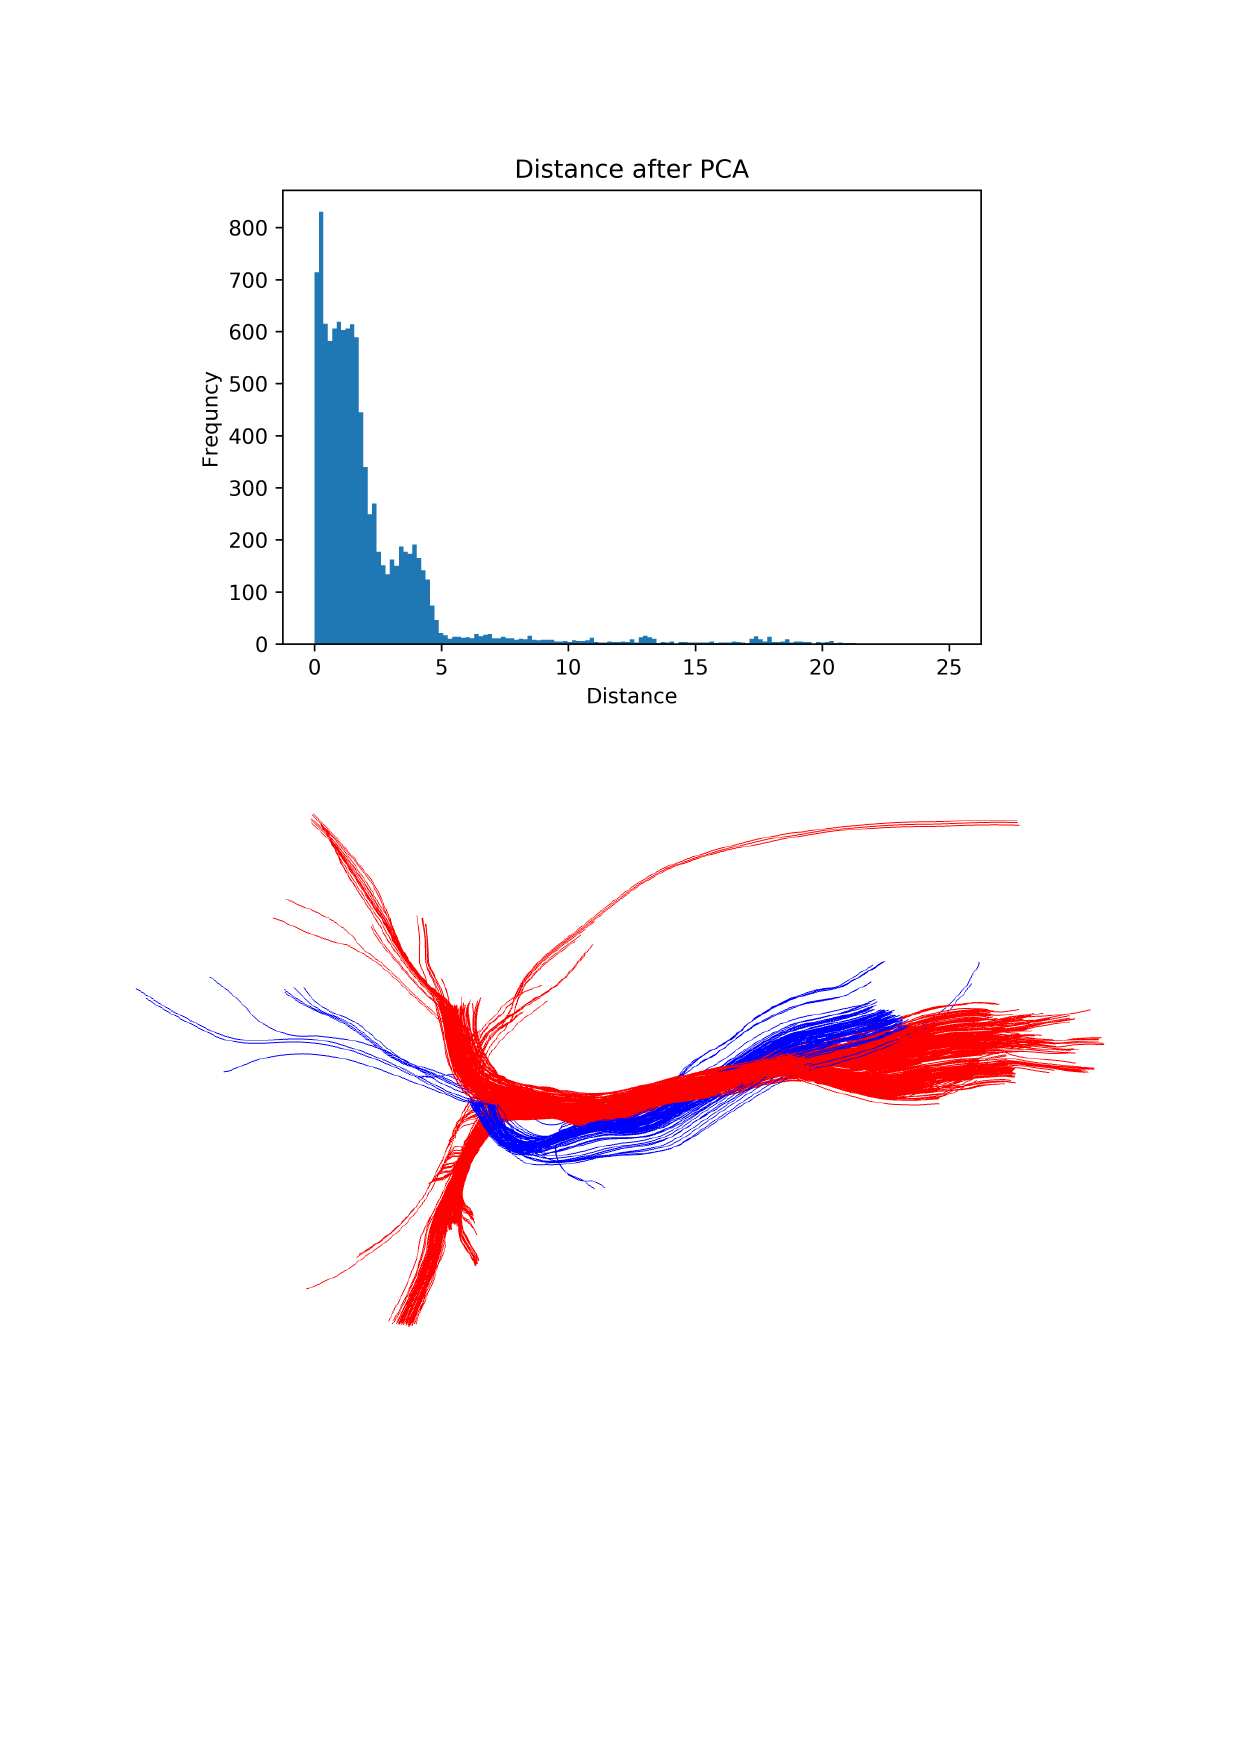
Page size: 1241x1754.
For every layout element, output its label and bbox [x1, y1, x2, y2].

picture [170, 118, 1071, 719]
picture [118, 785, 1123, 1349]
